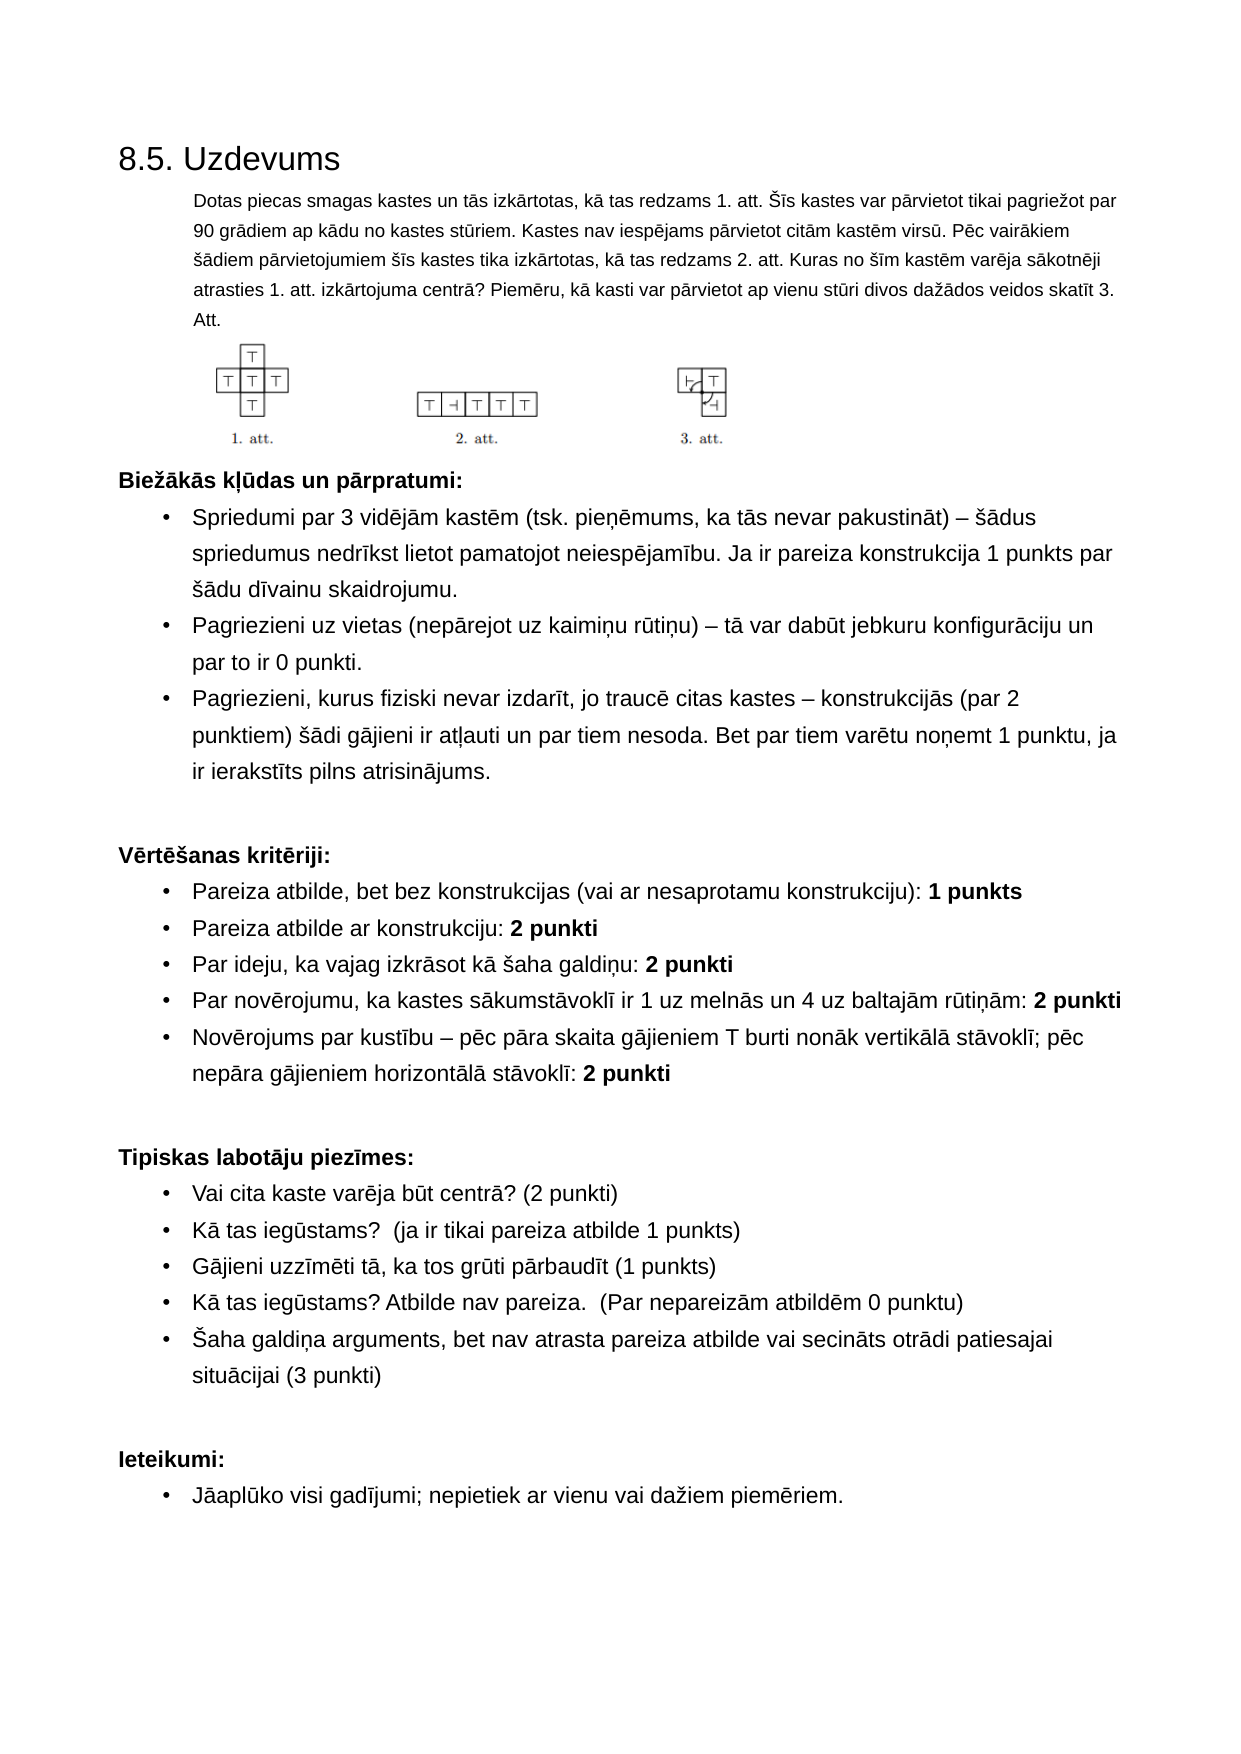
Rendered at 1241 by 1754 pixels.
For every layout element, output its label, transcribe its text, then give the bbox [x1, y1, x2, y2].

text Tipiskas labotāju piezīmes: [118, 1144, 1122, 1170]
list Pagriezieni, kurus fiziski nevar izdarīt, jo traucē citas kastes – konstrukcijās (par 2 punktiem) šādi gājieni ir atļauti un par tiem nesoda. Bet par tiem varētu noņemt 1 punktu, ja ir ierakstīts pilns atrisinājums. [162, 685, 1122, 784]
subtitle 8.5. Uzdevums [118, 139, 1122, 177]
text Dotas piecas smagas kastes un tās izkārtotas, kā tas redzams 1. att. Šīs kastes var pārvietot tikai pagriežot par 90 grādiem ap kādu no kastes stūriem. Kastes nav iespējams pārvietot citām kastēm virsū. Pēc vairākiem šādiem pārvietojumiem šīs kastes tika izkārtotas, kā tas redzams 2. att. Kuras no šīm kastēm varēja sākotnēji atrasties 1. att. izkārtojuma centrā? Piemēru, kā kasti var pārvietot ap vienu stūri divos dažādos veidos skatīt 3. Att. [193, 190, 1122, 330]
list Jāaplūko visi gadījumi; nepietiek ar vienu vai dažiem piemēriem. [162, 1482, 1122, 1509]
list Par ideju, ka vajag izkrāsot kā šaha galdiņu: 2 punkti [162, 951, 1122, 977]
list Pareiza atbilde ar konstrukciju: 2 punkti [162, 914, 1122, 941]
text Biežākās kļūdas un pārpratumi: [118, 467, 1122, 493]
list Vai cita kaste varēja būt centrā? (2 punkti) [162, 1180, 1122, 1207]
text Vērtēšanas kritēriji: [118, 842, 1122, 868]
list Novērojums par kustību – pēc pāra skaita gājieniem T burti nonāk vertikālā stāvoklī; pēc nepāra gājieniem horizontālā stāvoklī: 2 punkti [162, 1024, 1122, 1086]
list Pareiza atbilde, bet bez konstrukcijas (vai ar nesaprotamu konstrukciju): 1 punkts [162, 878, 1122, 904]
list Par novērojumu, ka kastes sākumstāvoklī ir 1 uz melnās un 4 uz baltajām rūtiņām: 2 punkti [162, 987, 1122, 1014]
list Spriedumi par 3 vidējām kastēm (tsk. pieņēmums, ka tās nevar pakustināt) – šādus spriedumus nedrīkst lietot pamatojot neiespējamību. Ja ir pareiza konstrukcija 1 punkts par šādu dīvainu skaidrojumu. [162, 503, 1122, 602]
picture [193, 338, 748, 457]
list Kā tas iegūstams? Atbilde nav pareiza. (Par nepareizām atbildēm 0 punktu) [162, 1289, 1122, 1316]
list Pagriezieni uz vietas (nepārejot uz kaimiņu rūtiņu) – tā var dabūt jebkuru konfigurāciju un par to ir 0 punkti. [162, 612, 1122, 675]
list Gājieni uzzīmēti tā, ka tos grūti pārbaudīt (1 punkts) [162, 1253, 1122, 1279]
text Ieteikumi: [118, 1446, 1122, 1472]
list Kā tas iegūstams? (ja ir tikai pareiza atbilde 1 punkts) [162, 1217, 1122, 1243]
list Šaha galdiņa arguments, bet nav atrasta pareiza atbilde vai secināts otrādi patiesajai situācijai (3 punkti) [162, 1326, 1122, 1388]
